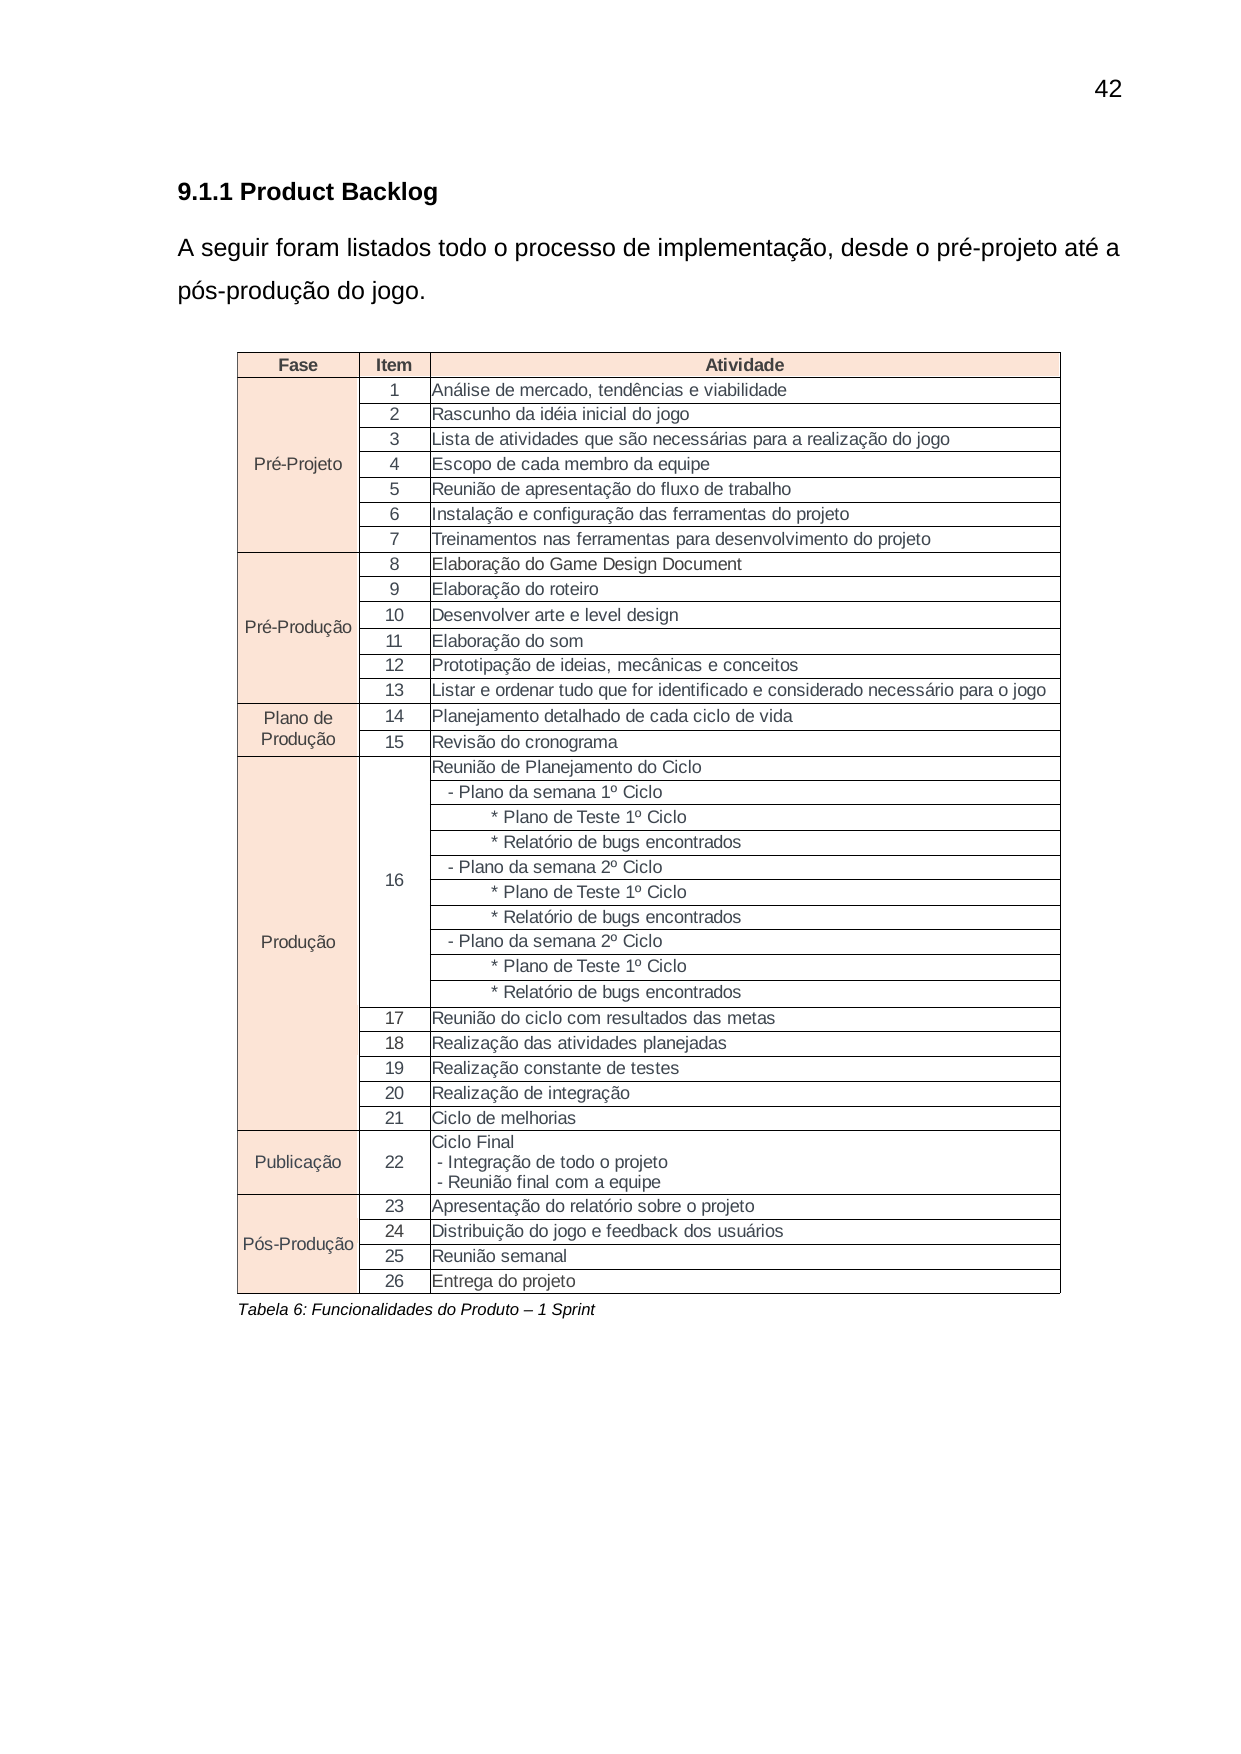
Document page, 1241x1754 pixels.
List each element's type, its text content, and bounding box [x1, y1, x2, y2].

subtitle 9.1.1 Product Backlog [177, 177, 1122, 206]
text A seguir foram listados todo o processo de implementação, desde o pré-projeto até a pós-produção do jogo. [177, 233, 1122, 305]
text Tabela 6: Funcionalidades do Produto – 1 Sprint [237, 352, 1062, 1319]
